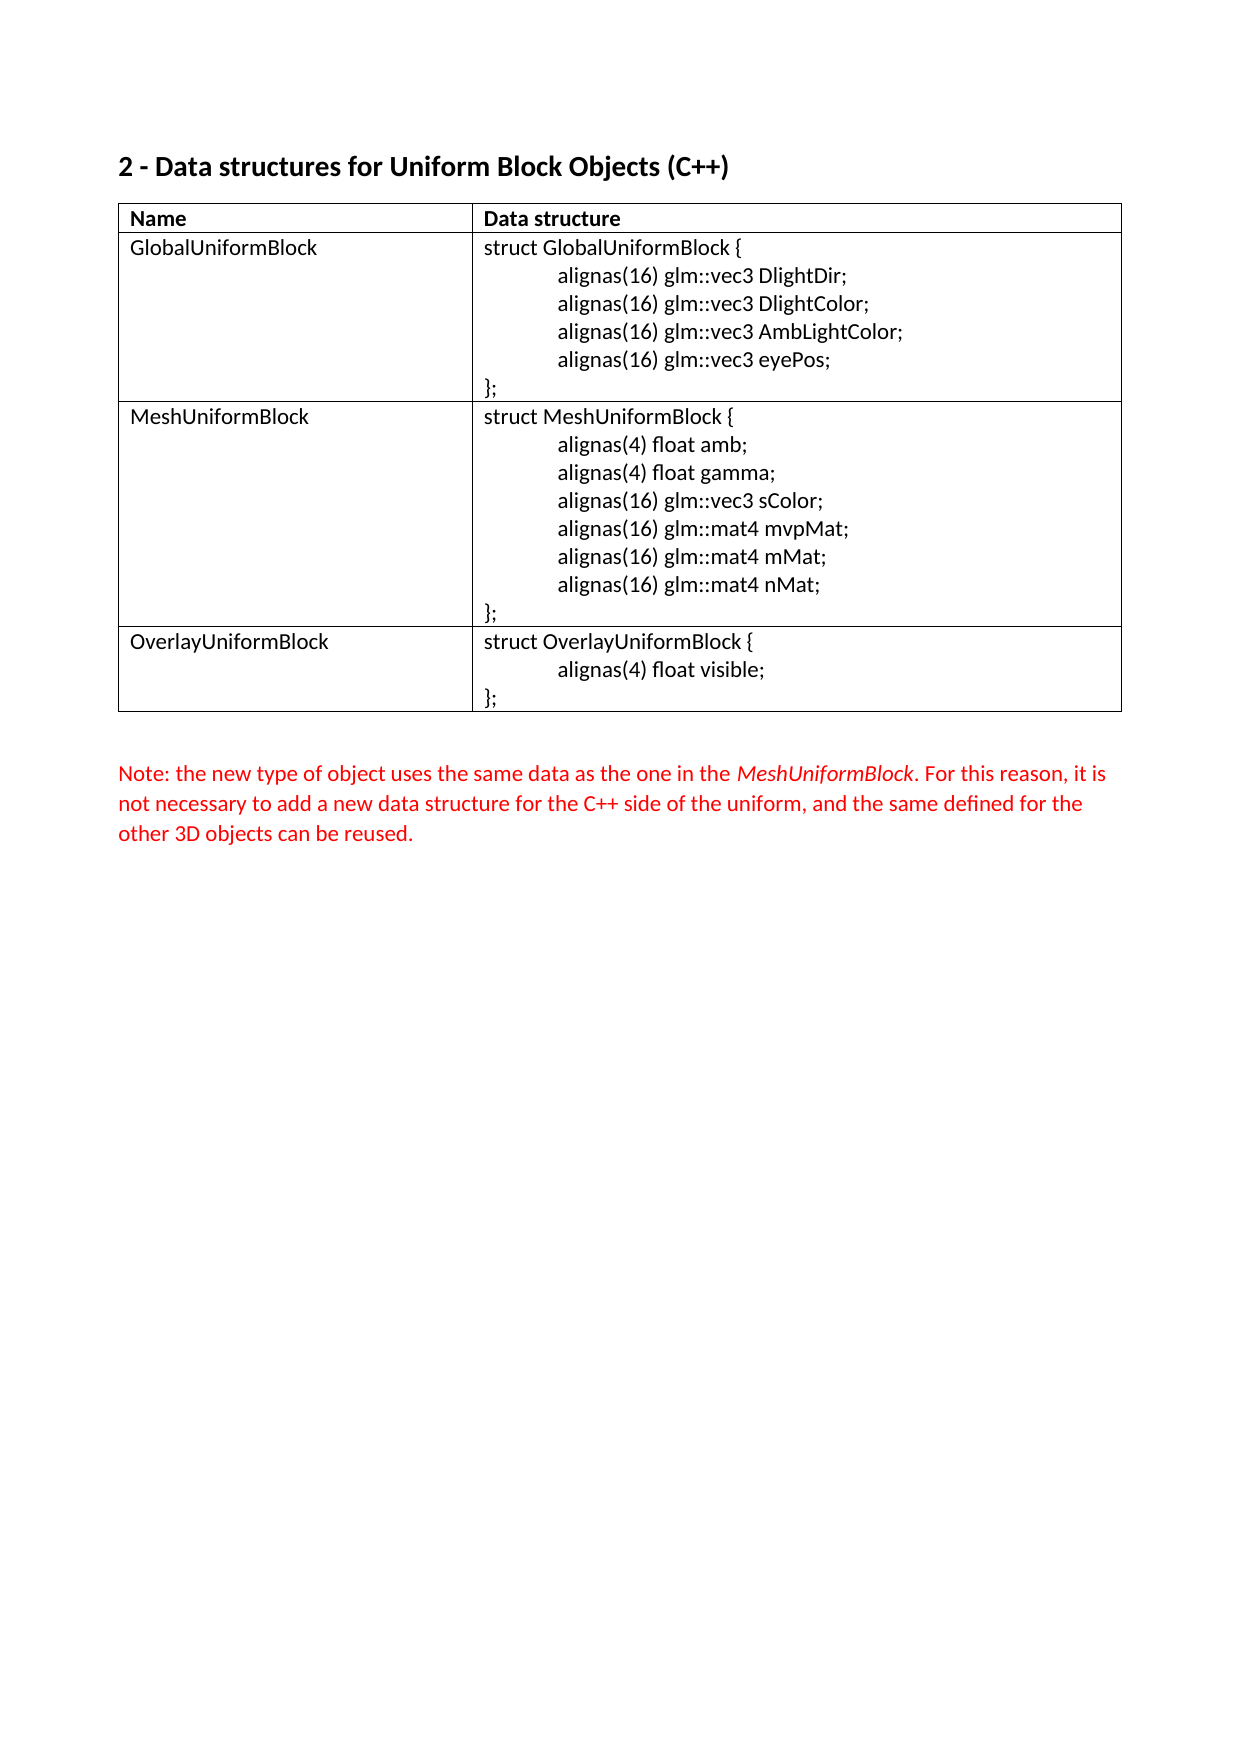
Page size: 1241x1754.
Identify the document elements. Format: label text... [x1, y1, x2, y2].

table_cell struct OverlayUniformBlock { alignas(4) float visible; }; [473, 627, 1121, 711]
table_cell struct GlobalUniformBlock { alignas(16) glm::vec3 DlightDir; alignas(16) glm::vec3 DlightColor; alignas(16) glm::vec3 AmbLightColor; alignas(16) glm::vec3 eyePos; }; [473, 233, 1121, 401]
text 2 - Data structures for Uniform Block Objects (C++) [118, 148, 1122, 183]
table_header Name [119, 204, 472, 232]
table_cell MeshUniformBlock [119, 402, 472, 626]
table_cell GlobalUniformBlock [119, 233, 472, 401]
table_cell struct MeshUniformBlock { alignas(4) float amb; alignas(4) float gamma; alignas(16) glm::vec3 sColor; alignas(16) glm::mat4 mvpMat; alignas(16) glm::mat4 mMat; alignas(16) glm::mat4 nMat; }; [473, 402, 1121, 626]
table_header Data structure [473, 204, 1121, 232]
text Note: the new type of object uses the same data as the one in the MeshUniformBlock. For this reason, it is not necessary to add a new data structure for the C++ side of the uniform, and the same defined for the other 3D objects can be reused. [118, 759, 1122, 848]
table_cell OverlayUniformBlock [119, 627, 472, 711]
